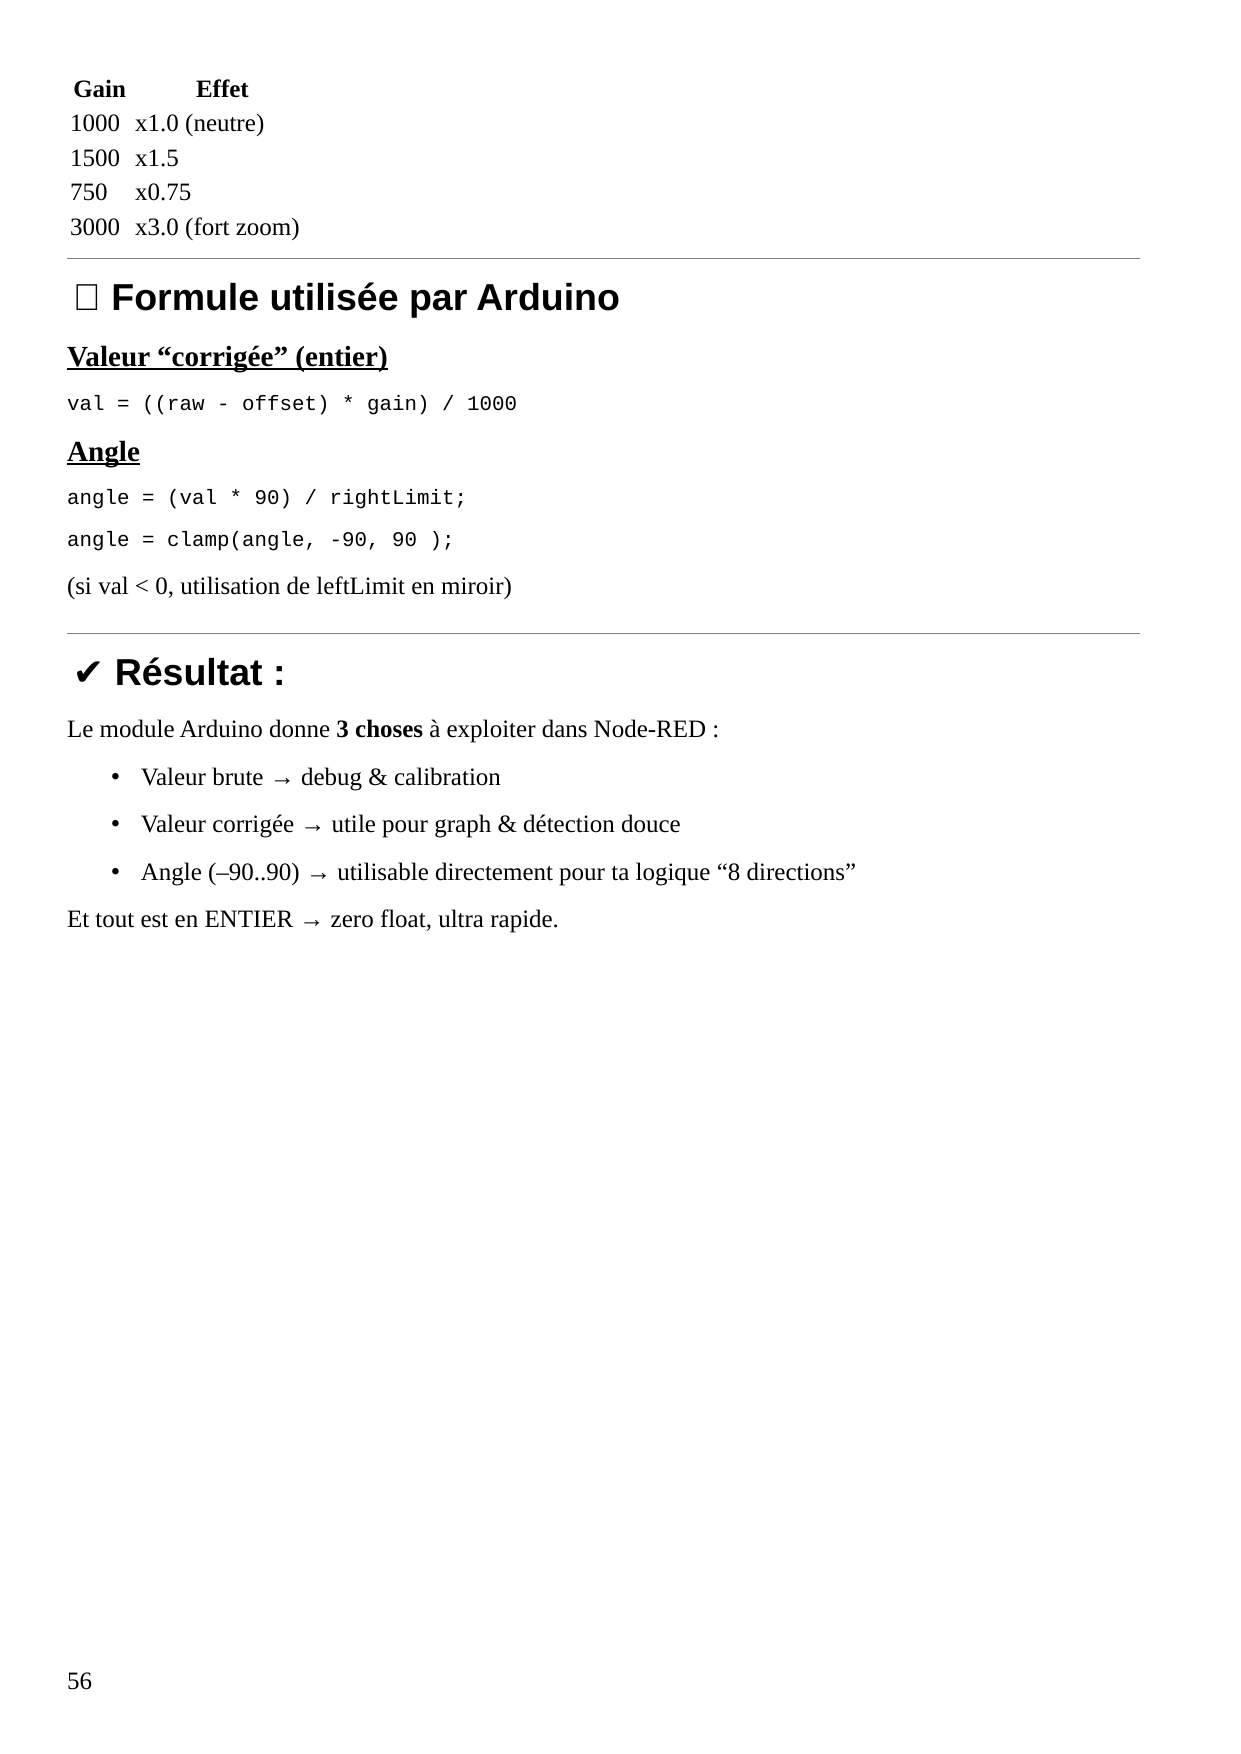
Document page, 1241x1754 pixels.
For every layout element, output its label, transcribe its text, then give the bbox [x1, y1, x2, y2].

subtitle Angle [67, 434, 1140, 468]
list Angle (–90..90) → utilisable directement pour ta logique “8 directions” [111, 857, 1140, 886]
text (si val < 0, utilisation de leftLimit en miroir) [67, 571, 1140, 600]
table_cell 750 [67, 175, 132, 209]
table_cell x1.5 [132, 140, 312, 174]
table_cell 1500 [67, 140, 132, 174]
text angle = clamp(angle, -90, 90 ); [67, 529, 1140, 553]
table_cell x1.0 (neutre) [132, 105, 312, 140]
table_cell 1000 [67, 105, 132, 140]
table_cell 3000 [67, 209, 132, 244]
list Valeur corrigée → utile pour graph & détection douce [111, 809, 1140, 838]
text angle = (val * 90) / rightLimit; [67, 487, 1140, 511]
text Et tout est en ENTIER → zero float, ultra rapide. [67, 904, 1140, 933]
subtitle Valeur “corrigée” (entier) [67, 339, 1140, 373]
text Le module Arduino donne 3 choses à exploiter dans Node-RED : [67, 714, 1140, 743]
table_header Gain [67, 71, 132, 105]
subtitle ✔ Résultat : [73, 650, 1140, 693]
table_cell x0.75 [132, 175, 312, 209]
table_cell x3.0 (fort zoom) [132, 209, 312, 244]
list Valeur brute → debug & calibration [111, 762, 1140, 791]
table_header Effet [132, 71, 312, 105]
text val = ((raw - offset) * gain) / 1000 [67, 392, 1140, 416]
subtitle 📐 Formule utilisée par Arduino [73, 275, 1140, 318]
